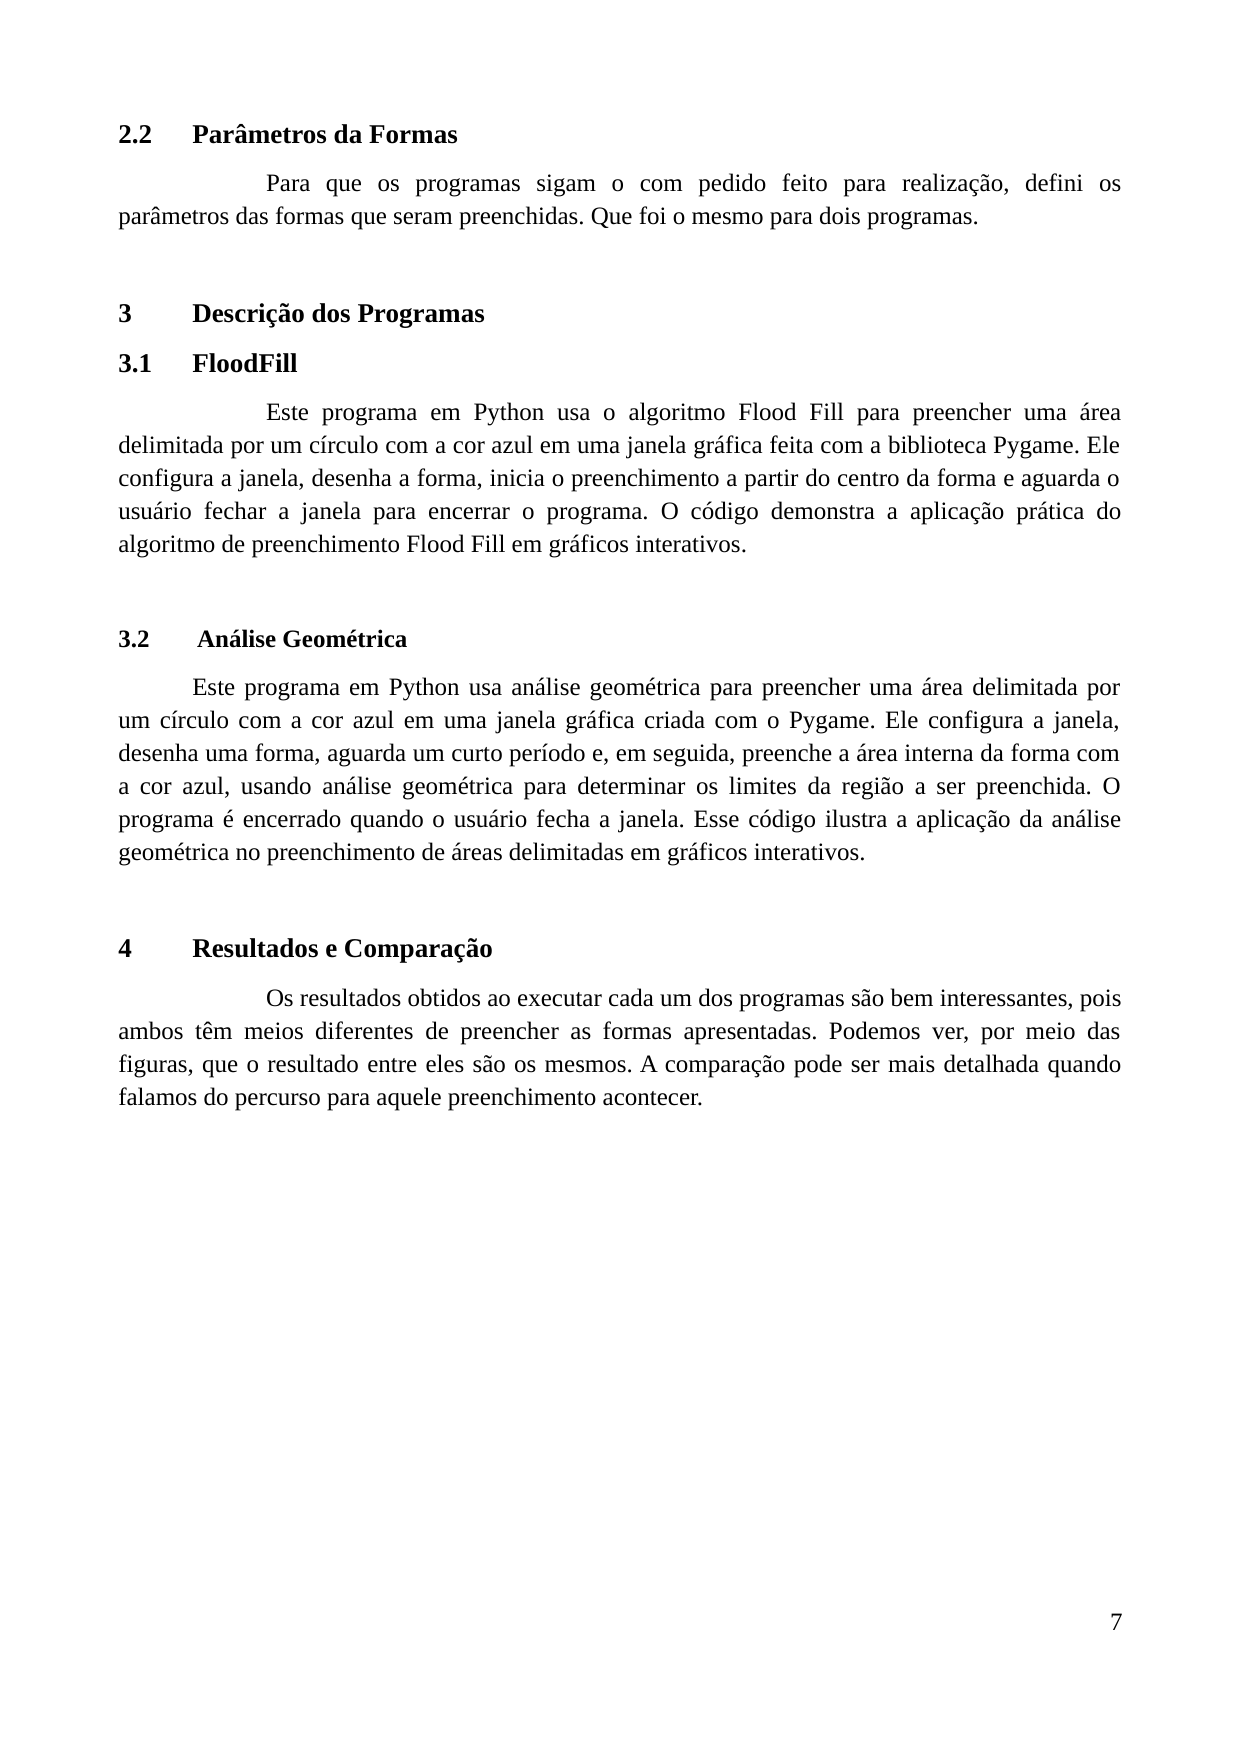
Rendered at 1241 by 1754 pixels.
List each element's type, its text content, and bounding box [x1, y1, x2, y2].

text Para que os programas sigam o com pedido feito para realização, defini os parâmetros das formas que seram preenchidas. Que foi o mesmo para dois programas. [118, 168, 1122, 230]
text Os resultados obtidos ao executar cada um dos programas são bem interessantes, pois ambos têm meios diferentes de preencher as formas apresentadas. Podemos ver, por meio das figuras, que o resultado entre eles são os mesmos. A comparação pode ser mais detalhada quando falamos do percurso para aquele preenchimento acontecer. [118, 983, 1122, 1111]
text 4 Resultados e Comparação [118, 932, 1122, 964]
text 2.2 Parâmetros da Formas [118, 118, 1122, 149]
text 3.1 FloodFill [118, 347, 1122, 378]
text Este programa em Python usa o algoritmo Flood Fill para preencher uma área delimitada por um círculo com a cor azul em uma janela gráfica feita com a biblioteca Pygame. Ele configura a janela, desenha a forma, inicia o preenchimento a partir do centro da forma e aguarda o usuário fechar a janela para encerrar o programa. O código demonstra a aplicação prática do algoritmo de preenchimento Flood Fill em gráficos interativos. [118, 397, 1122, 558]
text 3 Descrição dos Programas [118, 297, 1122, 328]
text Este programa em Python usa análise geométrica para preencher uma área delimitada por um círculo com a cor azul em uma janela gráfica criada com o Pygame. Ele configura a janela, desenha uma forma, aguarda um curto período e, em seguida, preenche a área interna da forma com a cor azul, usando análise geométrica para determinar os limites da região a ser preenchida. O programa é encerrado quando o usuário fecha a janela. Esse código ilustra a aplicação da análise geométrica no preenchimento de áreas delimitadas em gráficos interativos. [118, 672, 1122, 866]
text 3.2 Análise Geométrica [118, 624, 1122, 653]
